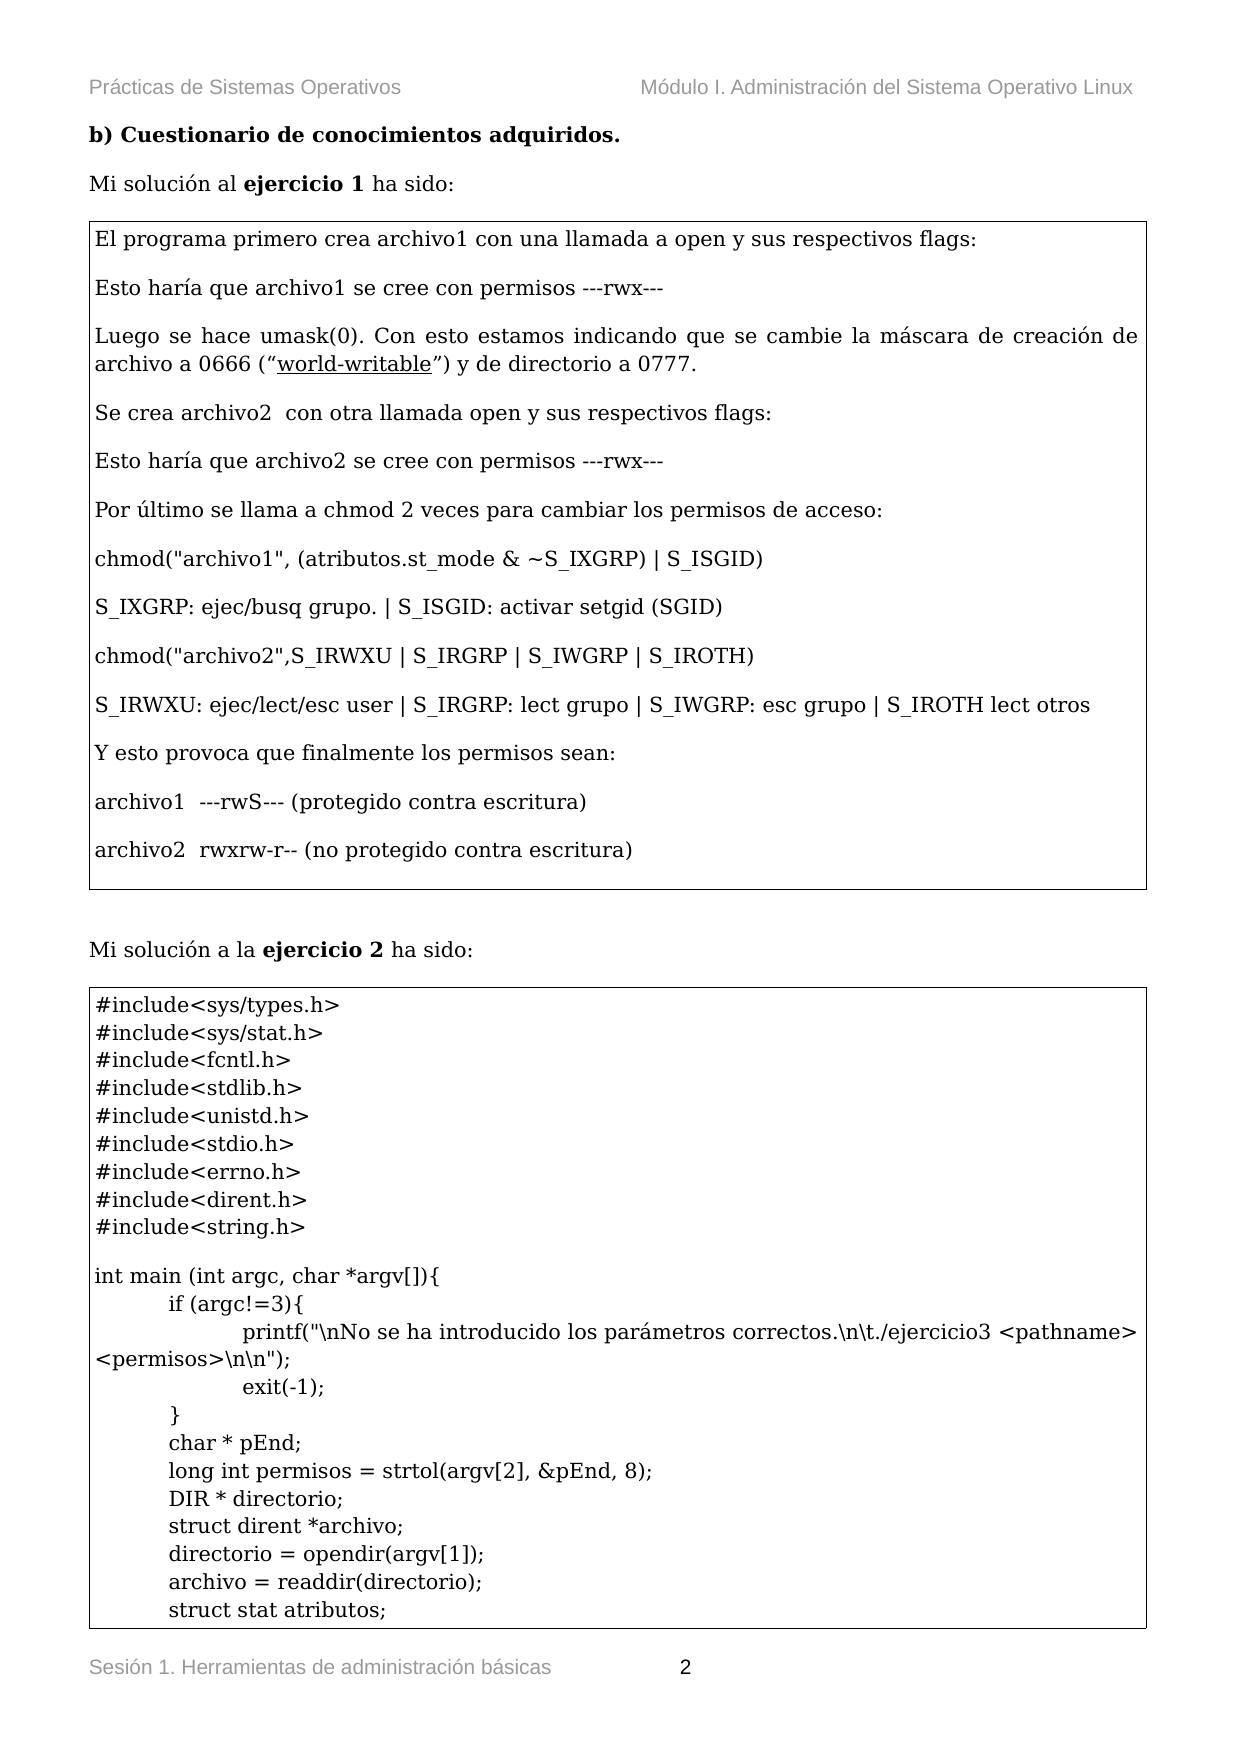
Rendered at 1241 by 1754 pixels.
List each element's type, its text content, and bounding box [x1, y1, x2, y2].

text Mi solución al ejercicio 1 ha sido: [89, 172, 1146, 197]
text b) Cuestionario de conocimientos adquiridos. [89, 123, 1146, 148]
table_header #include<sys/types.h> #include<sys/stat.h> #include<fcntl.h> #include<stdlib.h> #include<unistd.h> #include<stdio.h> #include<errno.h> #include<dirent.h> #include<string.h> int main (int argc, char *argv[]){ if (argc!=3){ printf("\nNo se ha introducido los parámetros correctos.\n\t./ejercicio3 <pathname> <permisos>\n\n"); exit(-1); } char * pEnd; long int permisos = strtol(argv[2], &pEnd, 8); DIR * directorio; struct dirent *archivo; directorio = opendir(argv[1]); archivo = readdir(directorio); struct stat atributos; [90, 988, 1146, 1628]
table_header El programa primero crea archivo1 con una llamada a open y sus respectivos flags: Esto haría que archivo1 se cree con permisos ---rwx--- Luego se hace umask(0). Con esto estamos indicando que se cambie la máscara de creación de archivo a 0666 (“world-writable”) y de directorio a 0777. Se crea archivo2 con otra llamada open y sus respectivos flags: Esto haría que archivo2 se cree con permisos ---rwx--- Por último se llama a chmod 2 veces para cambiar los permisos de acceso: chmod("archivo1", (atributos.st_mode & ~S_IXGRP) | S_ISGID) S_IXGRP: ejec/busq grupo. | S_ISGID: activar setgid (SGID) chmod("archivo2",S_IRWXU | S_IRGRP | S_IWGRP | S_IROTH) S_IRWXU: ejec/lect/esc user | S_IRGRP: lect grupo | S_IWGRP: esc grupo | S_IROTH lect otros Y esto provoca que finalmente los permisos sean: archivo1 ---rwS--- (protegido contra escritura) archivo2 rwxrw-r-- (no protegido contra escritura) [90, 222, 1146, 889]
text Mi solución a la ejercicio 2 ha sido: [89, 938, 1146, 963]
